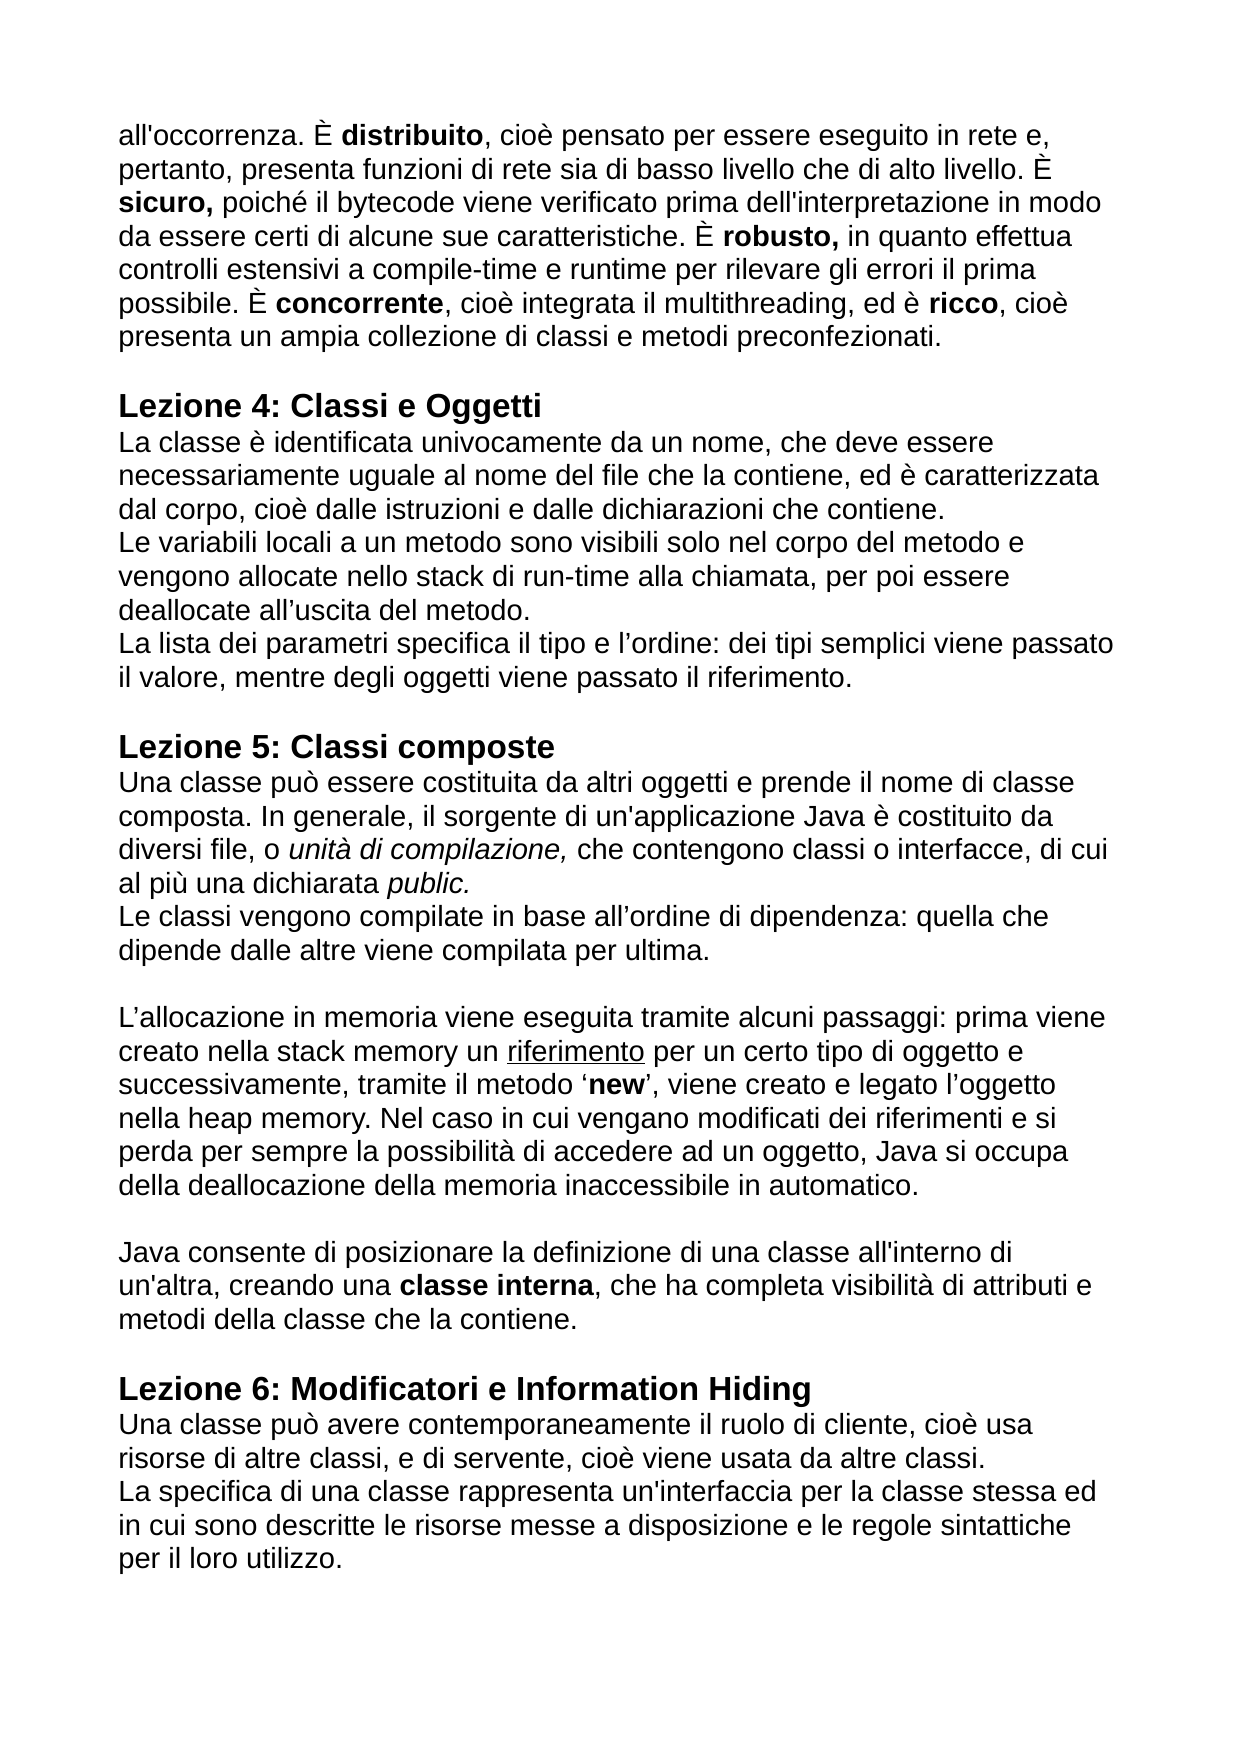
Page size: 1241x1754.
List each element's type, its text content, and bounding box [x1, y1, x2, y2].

text Lezione 4: Classi e Oggetti [118, 386, 1122, 425]
text all'occorrenza. È distribuito, cioè pensato per essere eseguito in rete e, pertanto, presenta funzioni di rete sia di basso livello che di alto livello. È sicuro, poiché il bytecode viene verificato prima dell'interpretazione in modo da essere certi di alcune sue caratteristiche. È robusto, in quanto effettua controlli estensivi a compile-time e runtime per rilevare gli errori il prima possibile. È concorrente, cioè integrata il multithreading, ed è ricco, cioè presenta un ampia collezione di classi e metodi preconfezionati. [118, 118, 1122, 353]
text Le classi vengono compilate in base all’ordine di dipendenza: quella che dipende dalle altre viene compilata per ultima. [118, 899, 1122, 966]
text La classe è identificata univocamente da un nome, che deve essere necessariamente uguale al nome del file che la contiene, ed è caratterizzata dal corpo, cioè dalle istruzioni e dalle dichiarazioni che contiene. [118, 425, 1122, 526]
text La specifica di una classe rappresenta un'interfaccia per la classe stessa ed in cui sono descritte le risorse messe a disposizione e le regole sintattiche per il loro utilizzo. [118, 1474, 1122, 1575]
text Una classe può avere contemporaneamente il ruolo di cliente, cioè usa risorse di altre classi, e di servente, cioè viene usata da altre classi. [118, 1407, 1122, 1474]
text Una classe può essere costituita da altri oggetti e prende il nome di classe composta. In generale, il sorgente di un'applicazione Java è costituito da diversi file, o unità di compilazione, che contengono classi o interfacce, di cui al più una dichiarata public. [118, 765, 1122, 899]
text Lezione 5: Classi composte [118, 727, 1122, 765]
text L’allocazione in memoria viene eseguita tramite alcuni passaggi: prima viene creato nella stack memory un riferimento per un certo tipo di oggetto e successivamente, tramite il metodo ‘new’, viene creato e legato l’oggetto nella heap memory. Nel caso in cui vengano modificati dei riferimenti e si perda per sempre la possibilità di accedere ad un oggetto, Java si occupa della deallocazione della memoria inaccessibile in automatico. [118, 1000, 1122, 1201]
text Java consente di posizionare la definizione di una classe all'interno di un'altra, creando una classe interna, che ha completa visibilità di attributi e metodi della classe che la contiene. [118, 1235, 1122, 1335]
text Lezione 6: Modificatori e Information Hiding [118, 1369, 1122, 1407]
text Le variabili locali a un metodo sono visibili solo nel corpo del metodo e vengono allocate nello stack di run-time alla chiamata, per poi essere deallocate all’uscita del metodo. [118, 526, 1122, 626]
text La lista dei parametri specifica il tipo e l’ordine: dei tipi semplici viene passato il valore, mentre degli oggetti viene passato il riferimento. [118, 626, 1122, 693]
